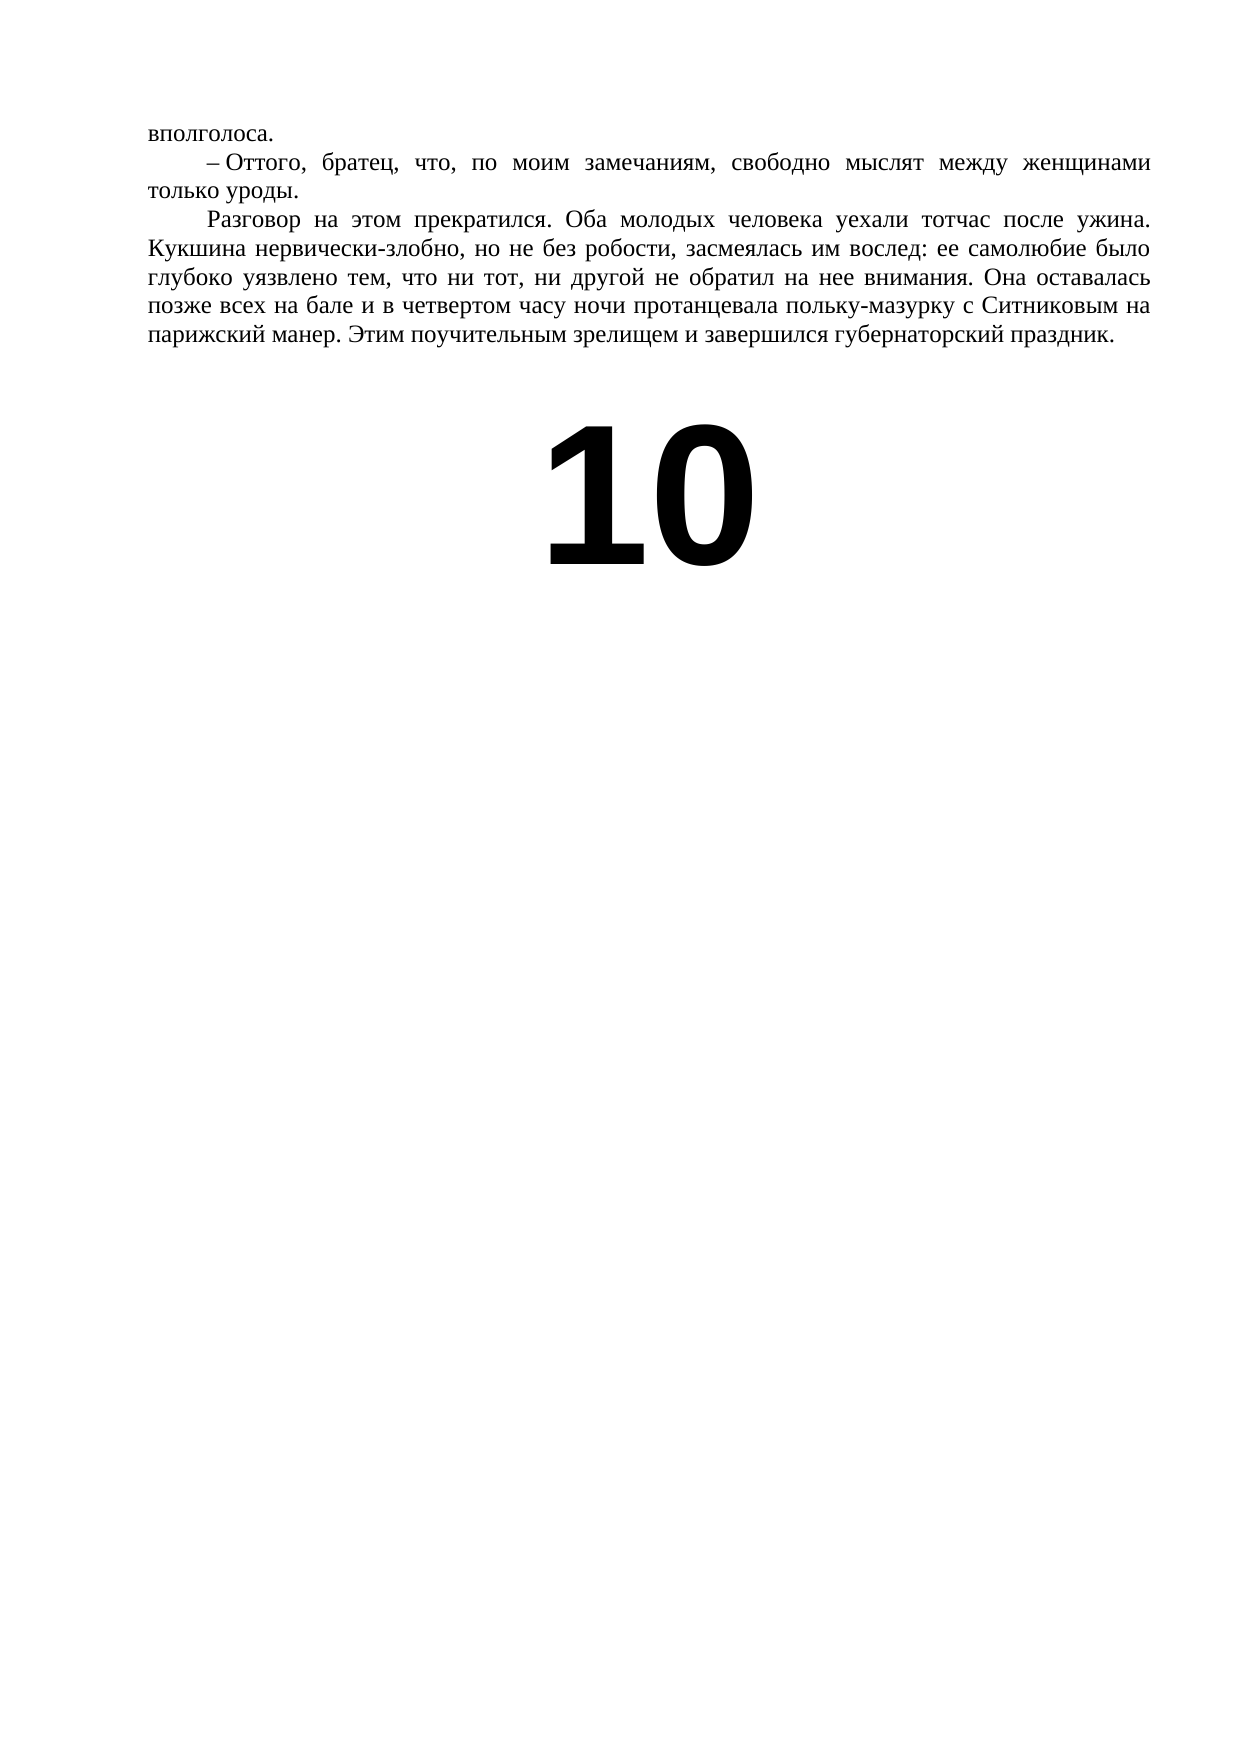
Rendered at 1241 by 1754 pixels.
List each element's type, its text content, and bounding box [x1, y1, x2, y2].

subtitle 10 [148, 377, 1152, 607]
text вполголоса. [148, 118, 1152, 147]
text Разговор на этом прекратился. Оба молодых человека уехали тотчас после ужина. Кукшина нервически-злобно, но не без робости, засмеялась им вослед: ее самолюбие было глубоко уязвлено тем, что ни тот, ни другой не обратил на нее внимания. Она оставалась позже всех на бале и в четвертом часу ночи протанцевала польку-мазурку с Ситниковым на парижский манер. Этим поучительным зрелищем и завершился губернаторский праздник. [148, 204, 1152, 348]
text – Оттого, братец, что, по моим замечаниям, свободно мыслят между женщинами только уроды. [148, 147, 1152, 204]
